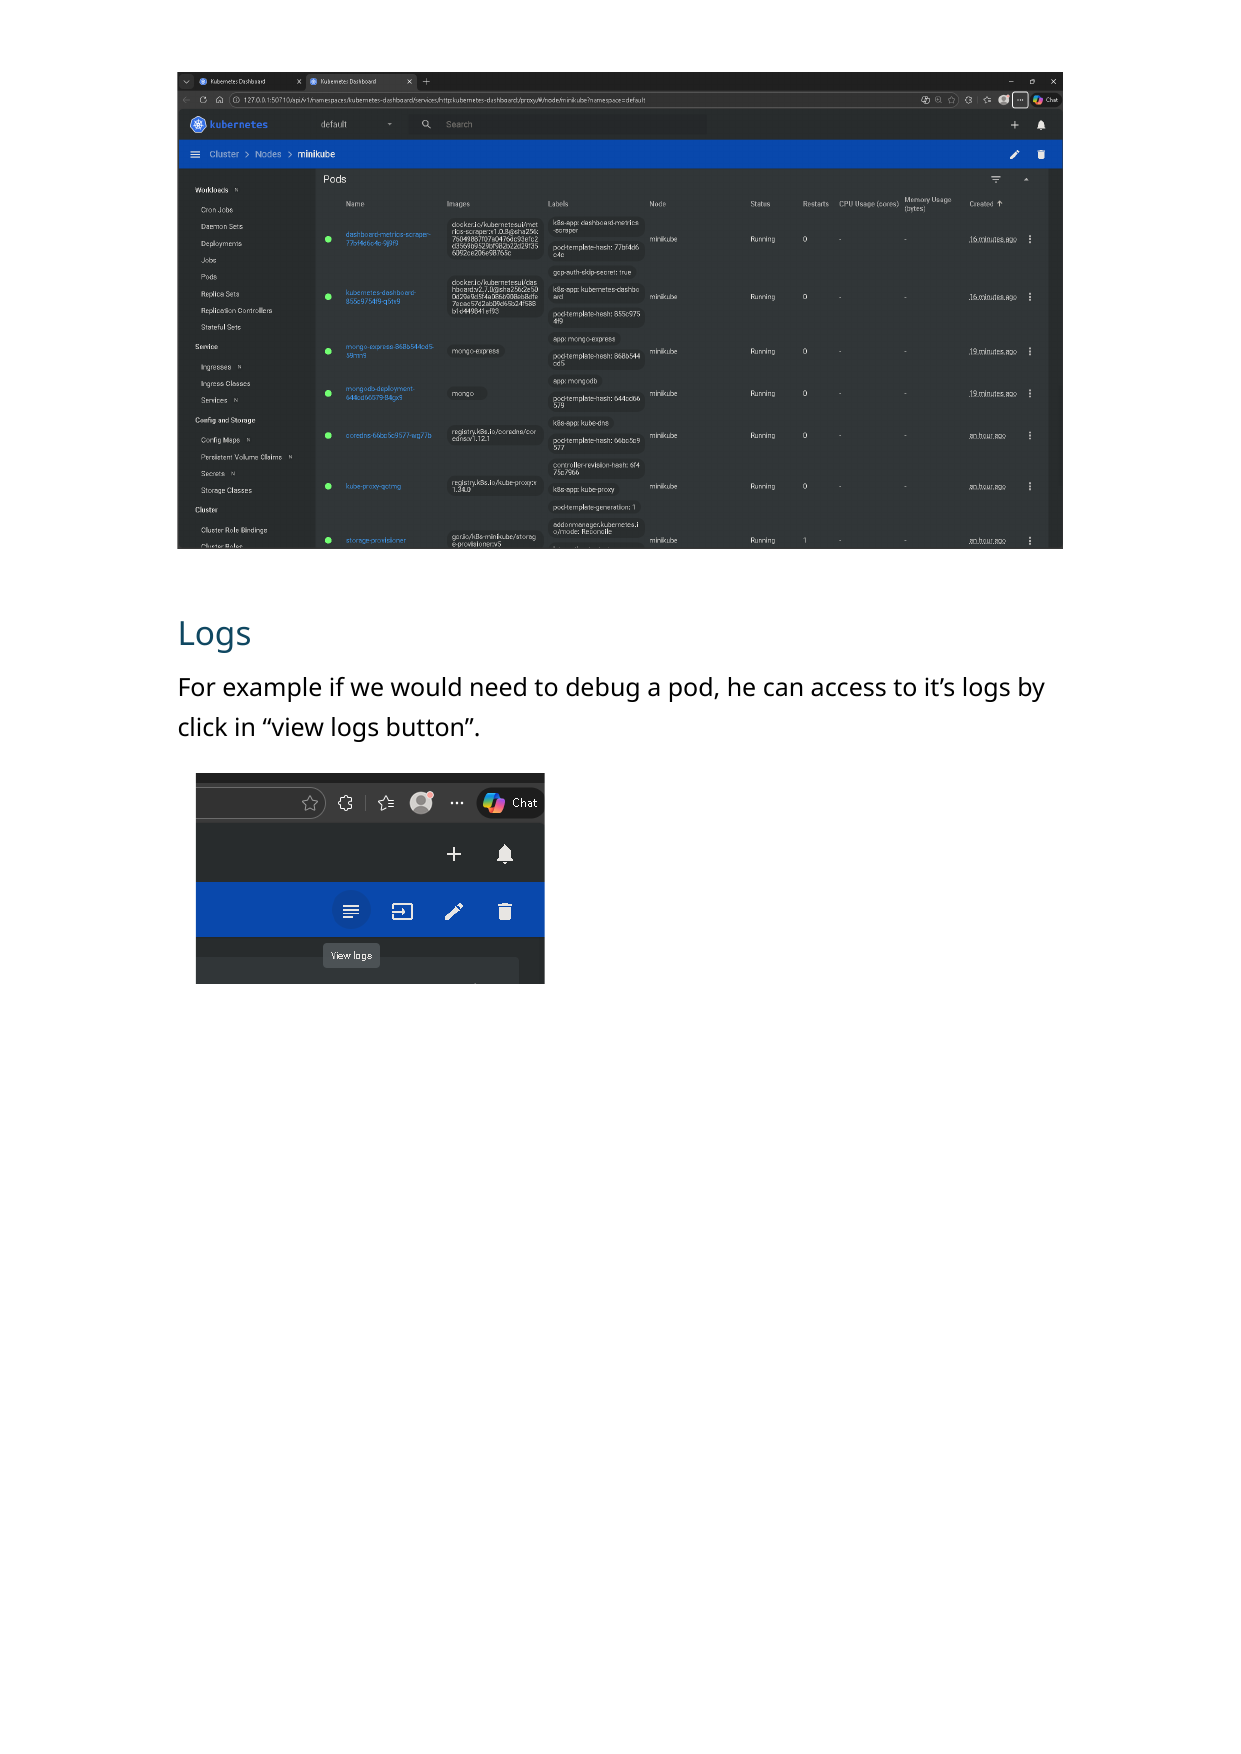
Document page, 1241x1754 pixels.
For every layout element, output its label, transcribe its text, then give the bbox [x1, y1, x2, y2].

picture [177, 72, 1063, 549]
picture [195, 773, 545, 984]
text For example if we would need to debug a pod, he can access to it’s logs by click in “view logs button”. [177, 670, 1063, 743]
subtitle Logs [177, 609, 1063, 655]
